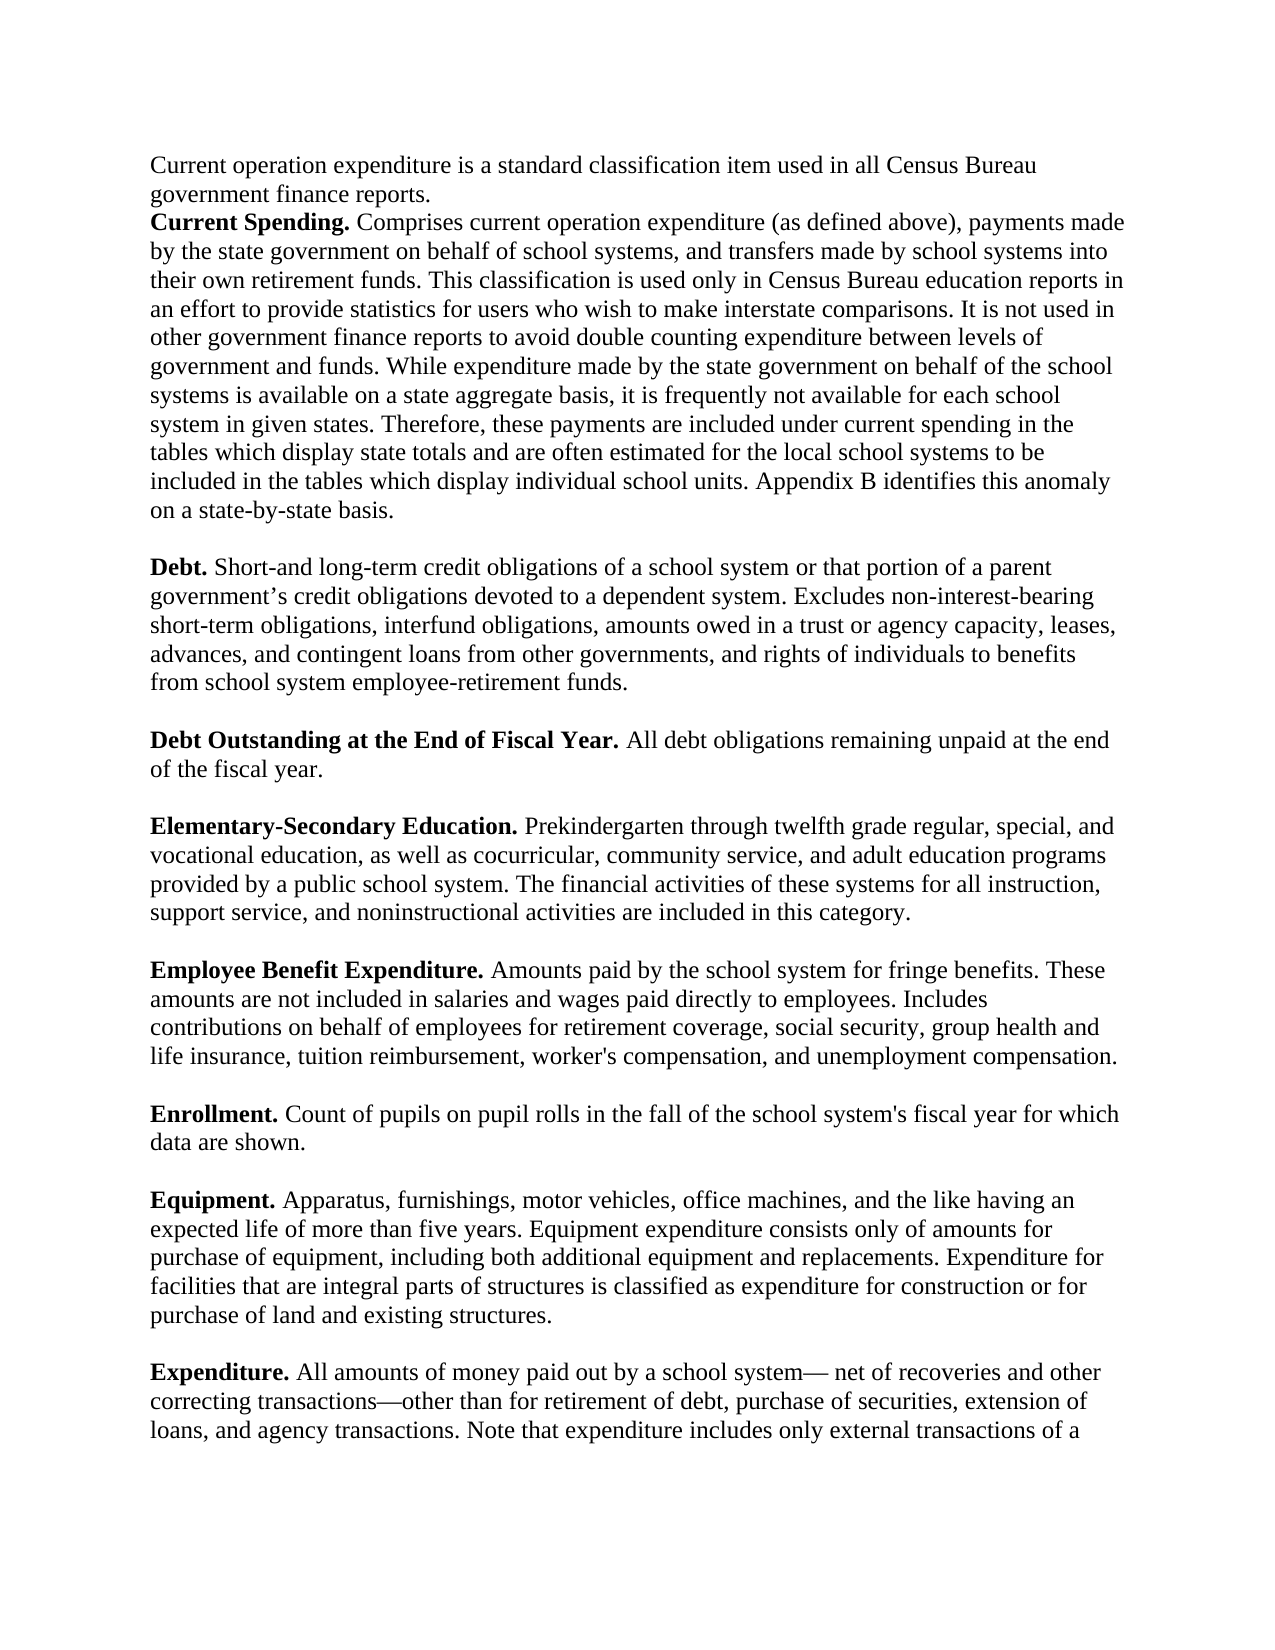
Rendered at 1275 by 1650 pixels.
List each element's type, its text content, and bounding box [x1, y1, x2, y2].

text Enrollment. Count of pupils on pupil rolls in the fall of the school system's fiscal year for which data are shown. [150, 1099, 1125, 1156]
text Elementary-Secondary Education. Prekindergarten through twelfth grade regular, special, and vocational education, as well as cocurricular, community service, and adult education programs provided by a public school system. The financial activities of these systems for all instruction, support service, and noninstructional activities are included in this category. [150, 811, 1125, 926]
text Current Spending. Comprises current operation expenditure (as defined above), payments made by the state government on behalf of school systems, and transfers made by school systems into their own retirement funds. This classification is used only in Census Bureau education reports in an effort to provide statistics for users who wish to make interstate comparisons. It is not used in other government finance reports to avoid double counting expenditure between levels of government and funds. While expenditure made by the state government on behalf of the school systems is available on a state aggregate basis, it is frequently not available for each school system in given states. Therefore, these payments are included under current spending in the tables which display state totals and are often estimated for the local school systems to be included in the tables which display individual school units. Appendix B identifies this anomaly on a state-by-state basis. [150, 207, 1125, 524]
text Employee Benefit Expenditure. Amounts paid by the school system for fringe benefits. These amounts are not included in salaries and wages paid directly to employees. Includes contributions on behalf of employees for retirement coverage, social security, group health and life insurance, tuition reimbursement, worker's compensation, and unemployment compensation. [150, 955, 1125, 1070]
text Current operation expenditure is a standard classification item used in all Census Bureau government finance reports. [150, 150, 1125, 207]
text Debt Outstanding at the End of Fiscal Year. All debt obligations remaining unpaid at the end of the fiscal year. [150, 725, 1125, 782]
text Equipment. Apparatus, furnishings, motor vehicles, office machines, and the like having an expected life of more than five years. Equipment expenditure consists only of amounts for purchase of equipment, including both additional equipment and replacements. Expenditure for facilities that are integral parts of structures is classified as expenditure for construction or for purchase of land and existing structures. [150, 1185, 1125, 1329]
text Expenditure. All amounts of money paid out by a school system— net of recoveries and other correcting transactions—other than for retirement of debt, purchase of securities, extension of loans, and agency transactions. Note that expenditure includes only external transactions of a [150, 1357, 1125, 1444]
text Debt. Short-and long-term credit obligations of a school system or that portion of a parent government’s credit obligations devoted to a dependent system. Excludes non-interest-bearing short-term obligations, interfund obligations, amounts owed in a trust or agency capacity, leases, advances, and contingent loans from other governments, and rights of individuals to benefits from school system employee-retirement funds. [150, 552, 1125, 696]
